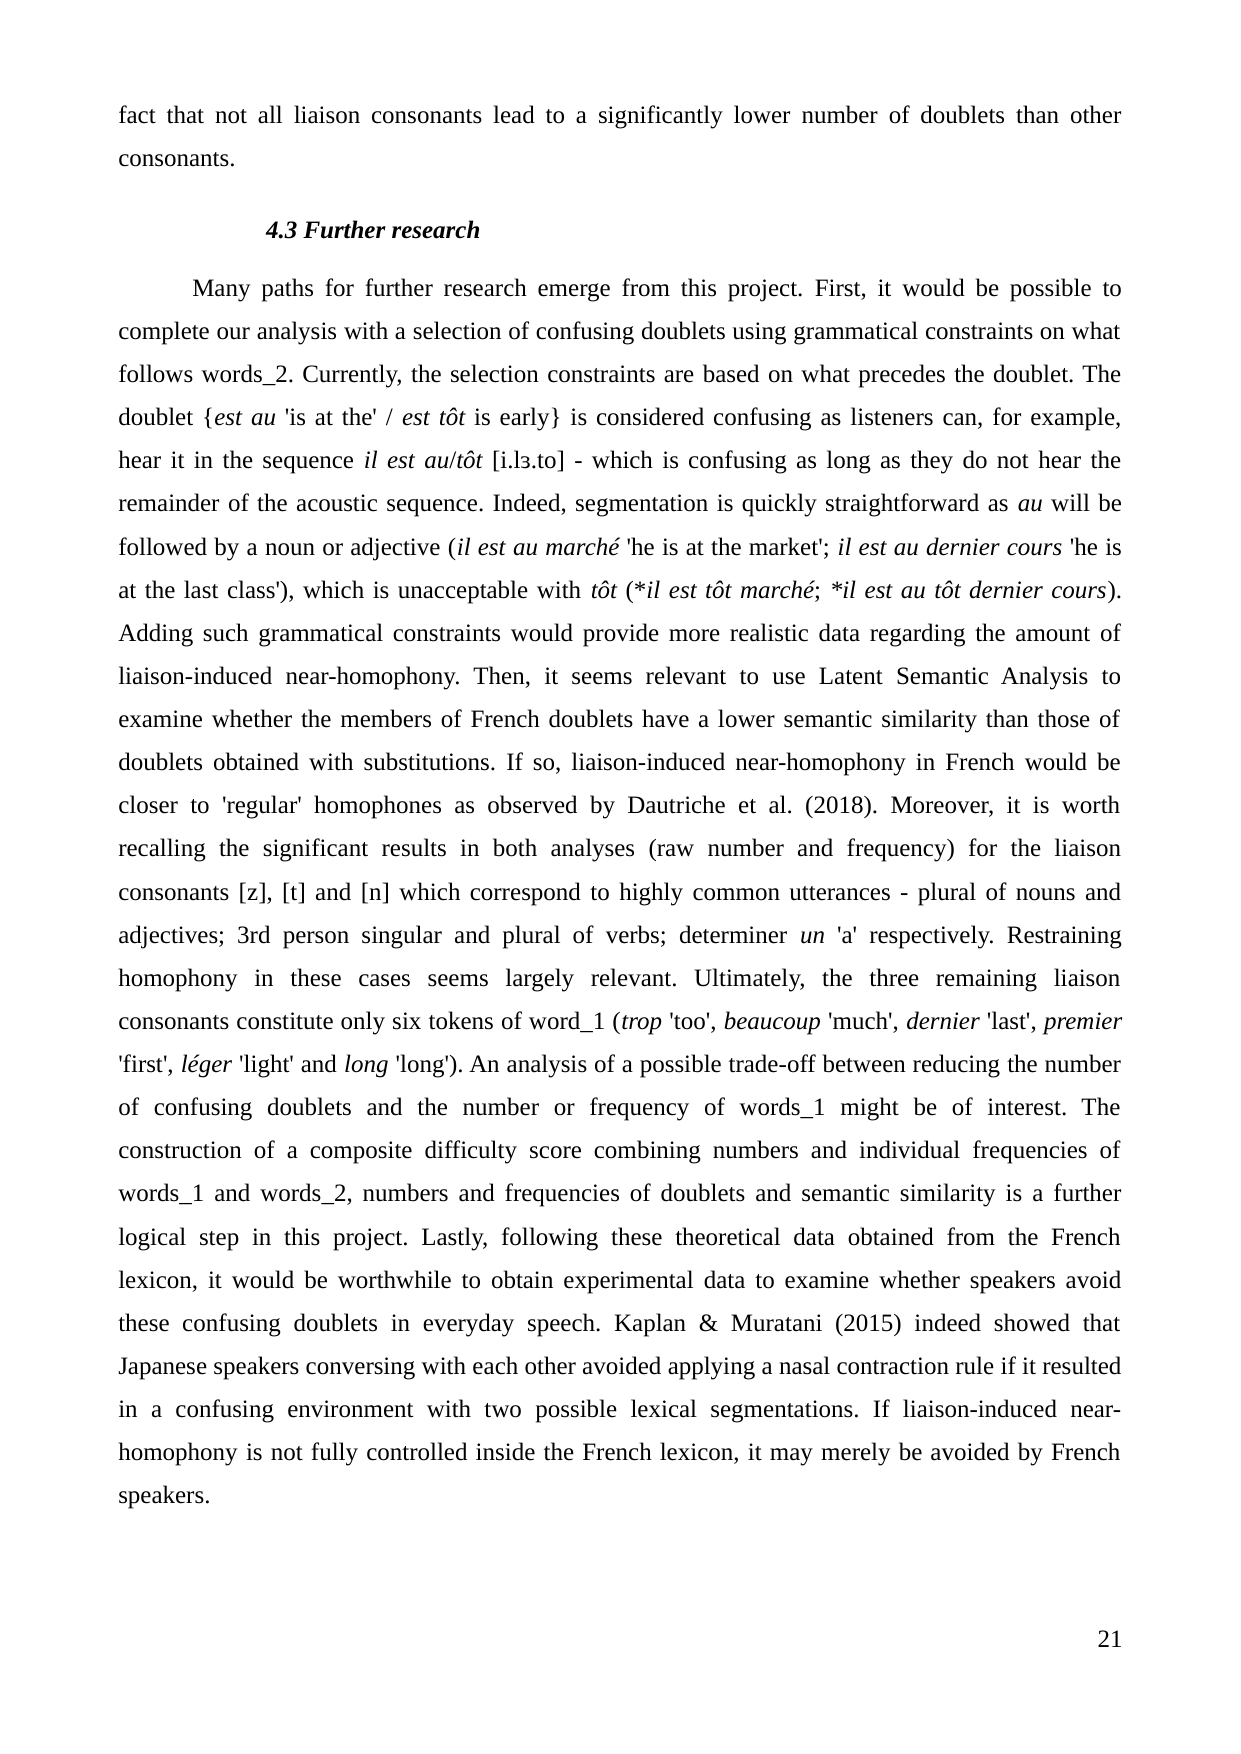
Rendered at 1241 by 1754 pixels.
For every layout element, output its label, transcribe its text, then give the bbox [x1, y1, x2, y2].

subtitle 4.3 Further research [118, 215, 1122, 244]
text fact that not all liaison consonants lead to a significantly lower number of doublets than other consonants. [118, 100, 1122, 172]
text Many paths for further research emerge from this project. First, it would be possible to complete our analysis with a selection of confusing doublets using grammatical constraints on what follows words_2. Currently, the selection constraints are based on what precedes the doublet. The doublet {est au 'is at the' / est tôt is early} is considered confusing as listeners can, for example, hear it in the sequence il est au/tôt [i.lɜ.to] - which is confusing as long as they do not hear the remainder of the acoustic sequence. Indeed, segmentation is quickly straightforward as au will be followed by a noun or adjective (il est au marché 'he is at the market'; il est au dernier cours 'he is at the last class'), which is unacceptable with tôt (*il est tôt marché; *il est au tôt dernier cours). Adding such grammatical constraints would provide more realistic data regarding the amount of liaison-induced near-homophony. Then, it seems relevant to use Latent Semantic Analysis to examine whether the members of French doublets have a lower semantic similarity than those of doublets obtained with substitutions. If so, liaison-induced near-homophony in French would be closer to 'regular' homophones as observed by Dautriche et al. (2018). Moreover, it is worth recalling the significant results in both analyses (raw number and frequency) for the liaison consonants [z], [t] and [n] which correspond to highly common utterances - plural of nouns and adjectives; 3rd person singular and plural of verbs; determiner un 'a' respectively. Restraining homophony in these cases seems largely relevant. Ultimately, the three remaining liaison consonants constitute only six tokens of word_1 (trop 'too', beaucoup 'much', dernier 'last', premier 'first', léger 'light' and long 'long'). An analysis of a possible trade-off between reducing the number of confusing doublets and the number or frequency of words_1 might be of interest. The construction of a composite difficulty score combining numbers and individual frequencies of words_1 and words_2, numbers and frequencies of doublets and semantic similarity is a further logical step in this project. Lastly, following these theoretical data obtained from the French lexicon, it would be worthwhile to obtain experimental data to examine whether speakers avoid these confusing doublets in everyday speech. Kaplan & Muratani (2015) indeed showed that Japanese speakers conversing with each other avoided applying a nasal contraction rule if it resulted in a confusing environment with two possible lexical segmentations. If liaison-induced near-homophony is not fully controlled inside the French lexicon, it may merely be avoided by French speakers. [118, 273, 1122, 1509]
